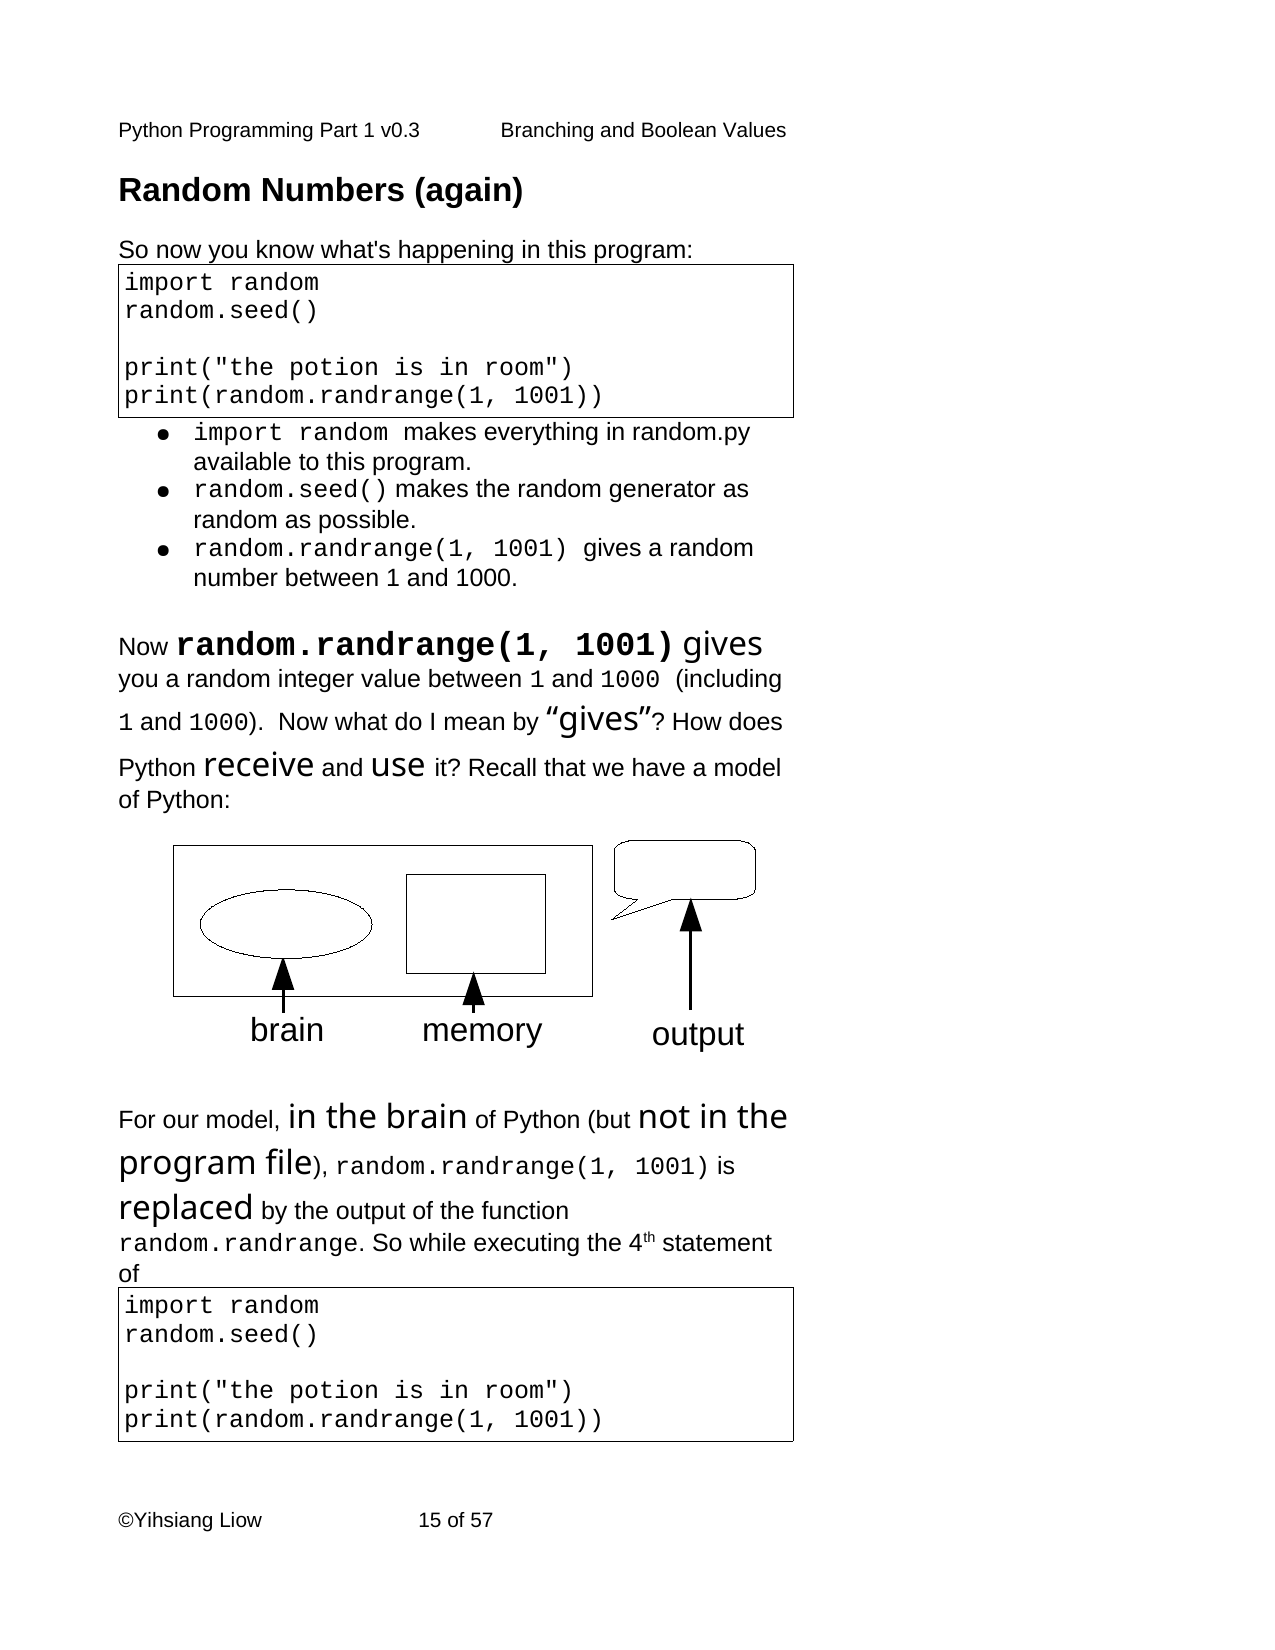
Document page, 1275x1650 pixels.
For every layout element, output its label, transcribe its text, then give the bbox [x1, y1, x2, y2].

list random.seed() makes the random generator as random as possible. [156, 475, 793, 533]
list random.randrange(1, 1001) gives a random number between 1 and 1000. [156, 533, 793, 591]
list import random makes everything in random.py available to this program. [156, 418, 793, 475]
text For our model, in the brain of Python (but not in the program file), random.randrange(1, 1001) is replaced by the output of the function random.randrange. So while executing the 4th statement of [118, 1093, 793, 1287]
text So now you know what's happening in this program: [118, 236, 793, 264]
text Now random.randrange(1, 1001) gives you a random integer value between 1 and 1000 (including 1 and 1000). Now what do I mean by “gives”? How does Python receive and use it? Recall that we have a model of Python: [118, 619, 793, 814]
table_header import random random.seed() print("the potion is in room") print(random.randrange(1, 1001)) [119, 1288, 793, 1441]
table_header import random random.seed() print("the potion is in room") print(random.randrange(1, 1001)) [119, 265, 793, 417]
text Random Numbers (again) [118, 171, 793, 208]
